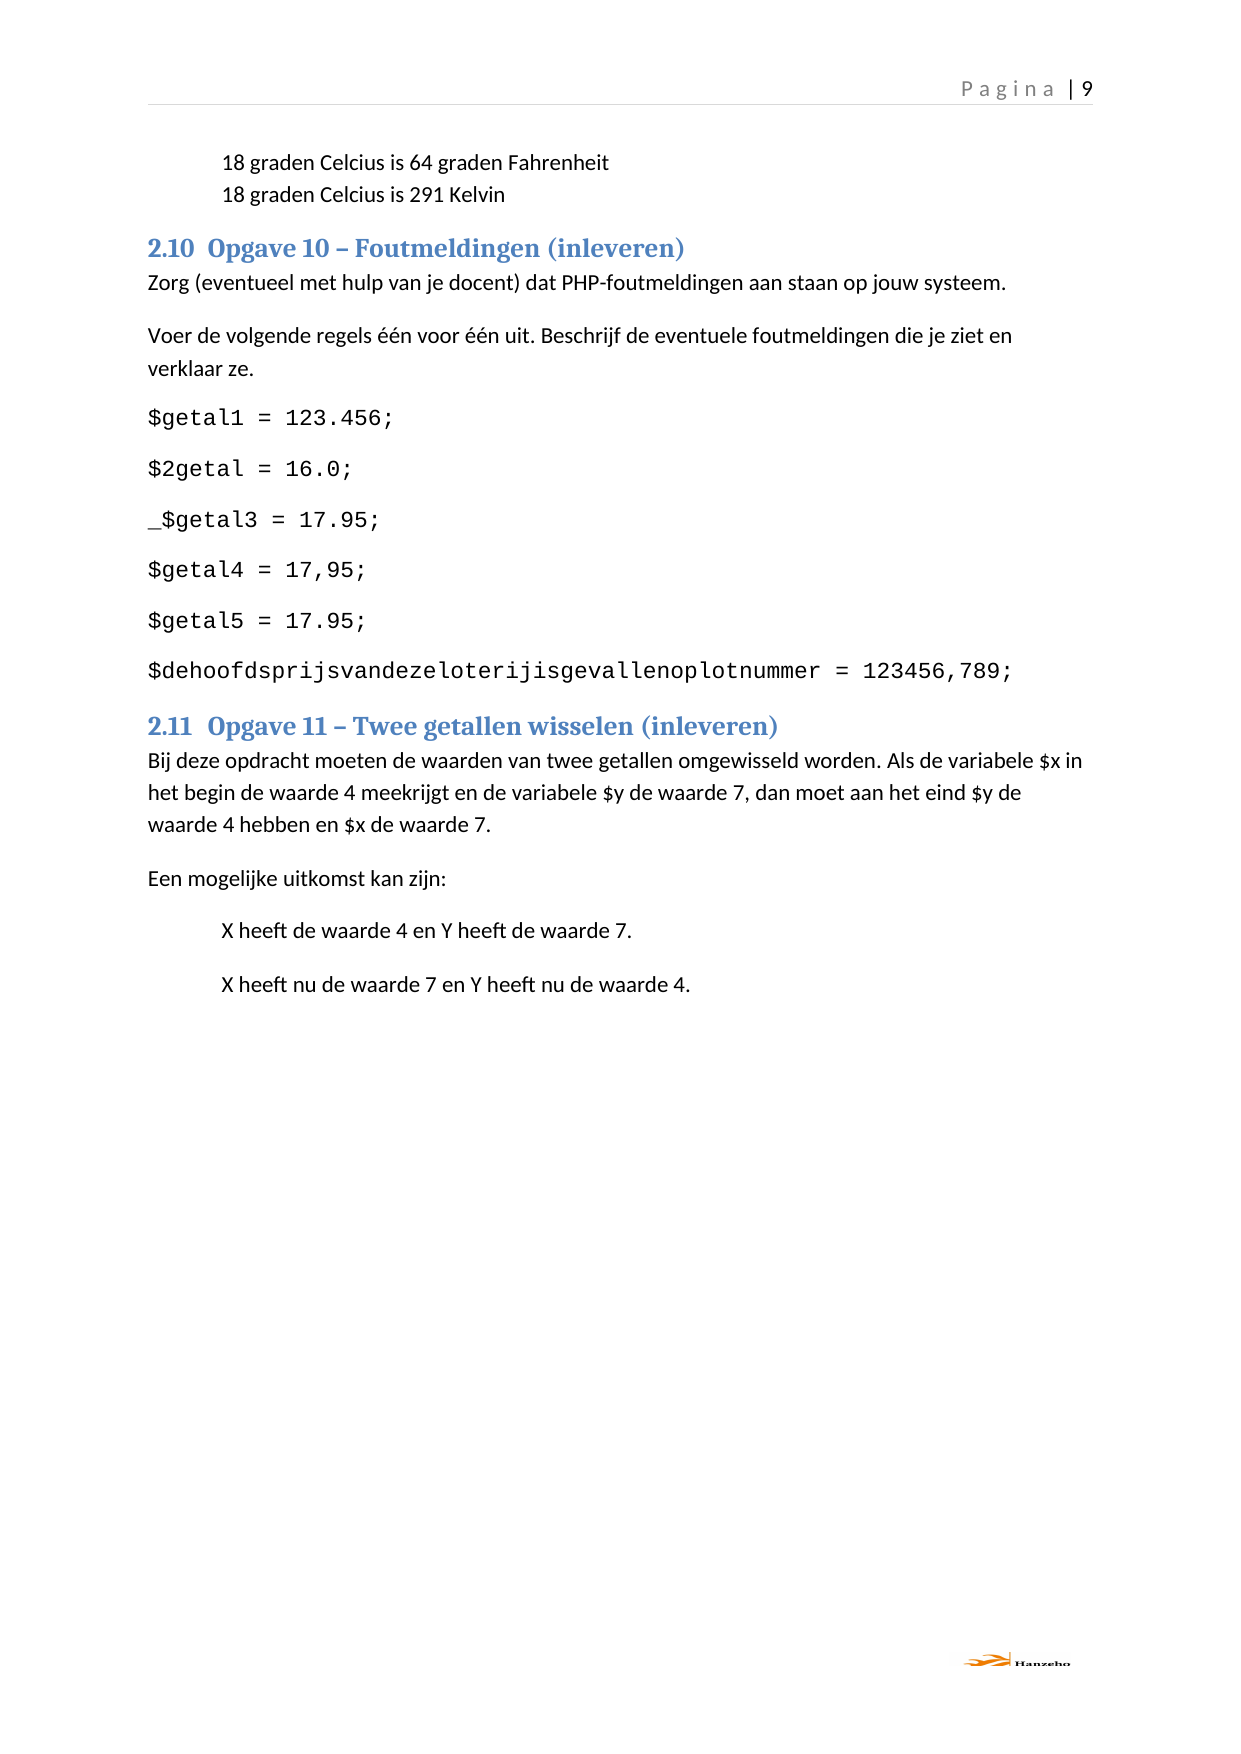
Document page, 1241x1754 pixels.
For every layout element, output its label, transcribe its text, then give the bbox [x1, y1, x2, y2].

subtitle Opgave 10 – Foutmeldingen (inleveren) [148, 233, 1093, 264]
text Zorg (eventueel met hulp van je docent) dat PHP-foutmeldingen aan staan op jouw systeem. [148, 268, 1093, 297]
picture [952, 1652, 1194, 1681]
text $getal4 = 17,95; [148, 559, 1093, 584]
text X heeft nu de waarde 7 en Y heeft nu de waarde 4. [221, 970, 1093, 998]
text _$getal3 = 17.95; [148, 508, 1093, 534]
text X heeft de waarde 4 en Y heeft de waarde 7. [221, 917, 1093, 945]
text $getal5 = 17.95; [148, 609, 1093, 635]
text Voer de volgende regels één voor één uit. Beschrijf de eventuele foutmeldingen die je ziet en verklaar ze. [148, 322, 1093, 382]
text 18 graden Celcius is 64 graden Fahrenheit 18 graden Celcius is 291 Kelvin [148, 148, 1093, 208]
text Bij deze opdracht moeten de waarden van twee getallen omgewisseld worden. Als de variabele $x in het begin de waarde 4 meekrijgt en de variabele $y de waarde 7, dan moet aan het eind $y de waarde 4 hebben en $x de waarde 7. [148, 746, 1093, 839]
text $dehoofdsprijsvandezeloterijisgevallenoplotnummer = 123456,789; [148, 660, 1093, 686]
text $getal1 = 123.456; [148, 407, 1093, 433]
text $2getal = 16.0; [148, 457, 1093, 483]
text Een mogelijke uitkomst kan zijn: [148, 864, 1093, 892]
subtitle Opgave 11 – Twee getallen wisselen (inleveren) [148, 711, 1093, 742]
